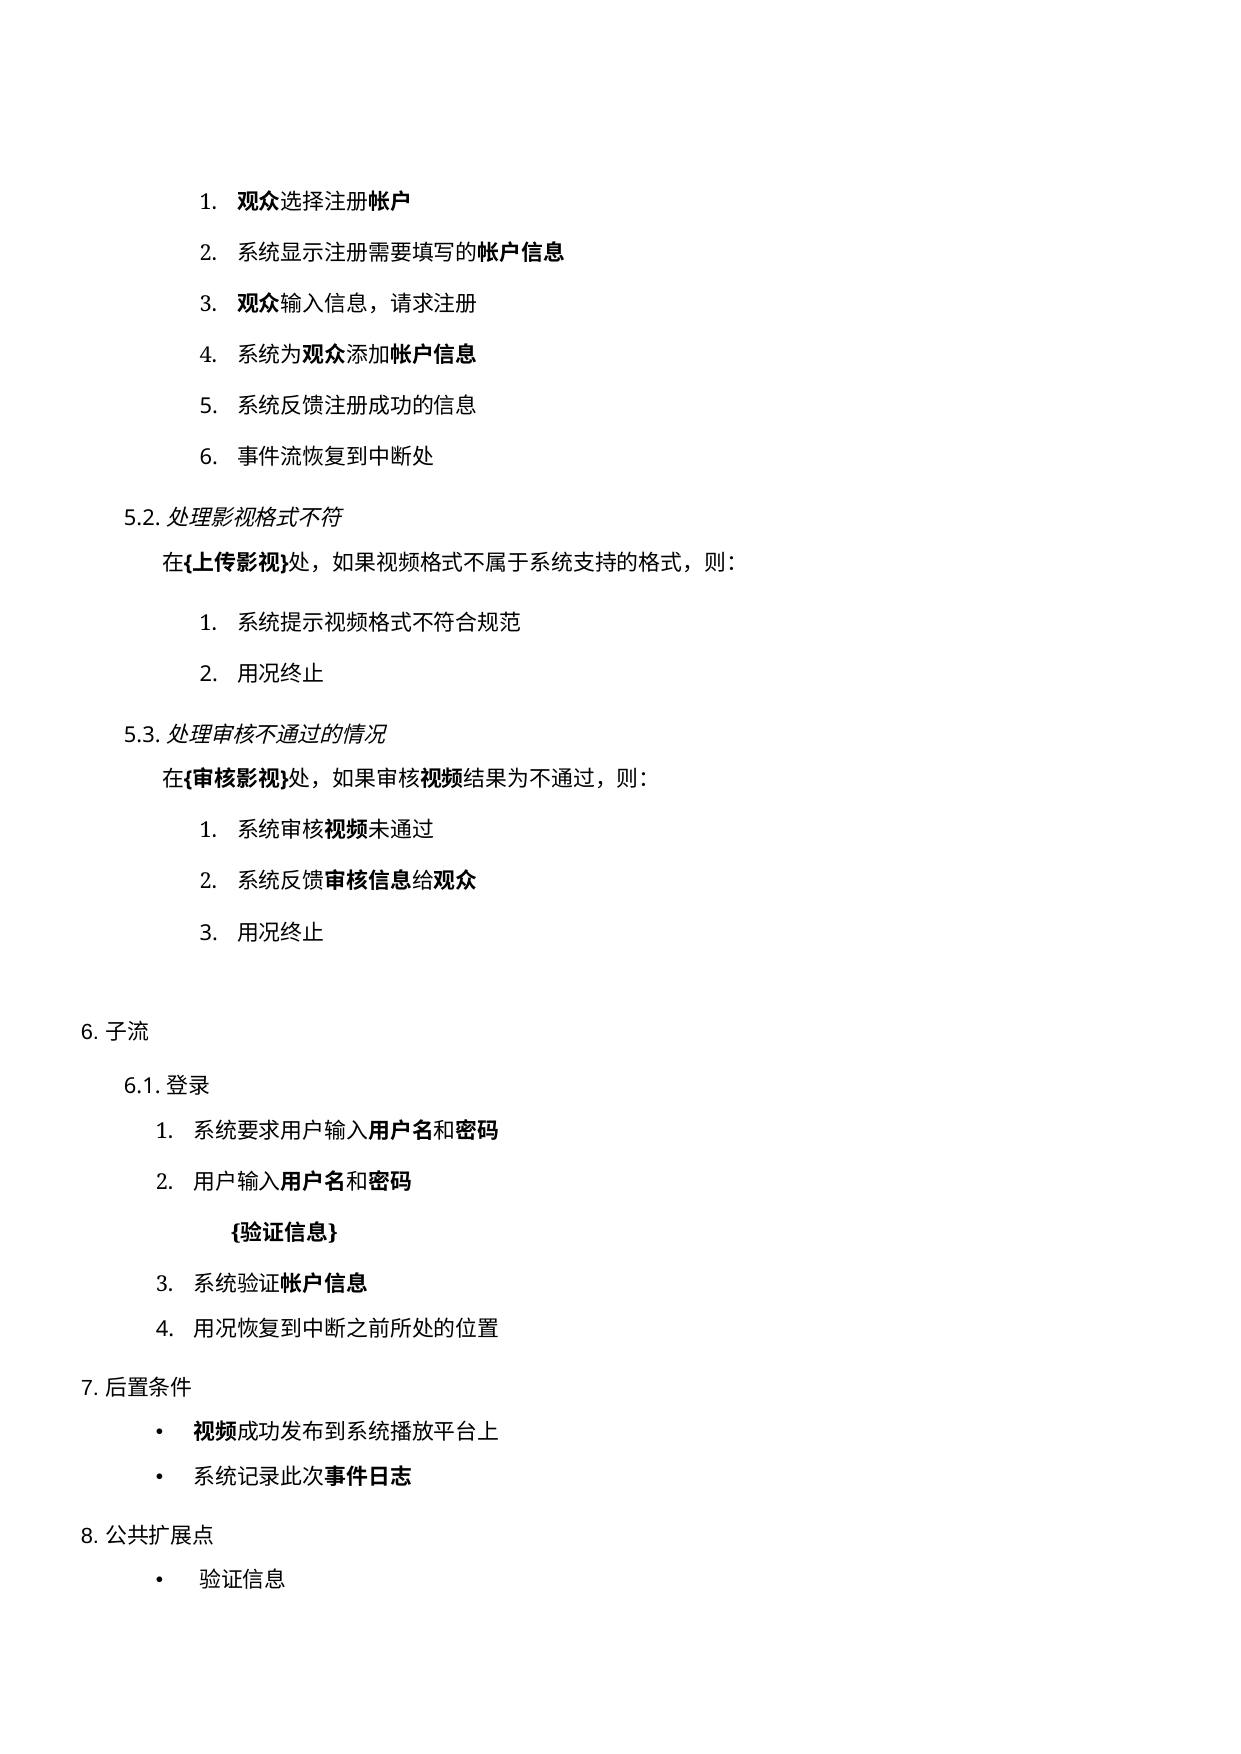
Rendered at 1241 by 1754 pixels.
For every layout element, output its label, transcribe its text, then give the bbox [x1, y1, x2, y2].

list 观众选择注册帐户 [199, 184, 1122, 216]
subtitle 后置条件 [81, 1370, 1122, 1402]
subtitle 子流 [81, 1014, 1122, 1046]
subtitle 处理影视格式不符 [118, 500, 1122, 532]
list 系统验证帐户信息 [156, 1266, 1122, 1298]
list 系统为观众添加帐户信息 [199, 337, 1122, 369]
list 系统审核视频未通过 [199, 812, 1122, 844]
subtitle 处理审核不通过的情况 [118, 717, 1122, 749]
text 在{上传影视}处，如果视频格式不属于系统支持的格式，则： [118, 544, 1122, 576]
list 用况终止 [199, 914, 1122, 946]
list 系统提示视频格式不符合规范 [199, 605, 1122, 637]
text 在{审核影视}处，如果审核视频结果为不通过，则： [118, 761, 1122, 793]
list 系统要求用户输入用户名和密码 [156, 1113, 1122, 1144]
list 事件流恢复到中断处 [199, 439, 1122, 471]
subtitle 登录 [118, 1068, 1122, 1100]
list 系统反馈注册成功的信息 [199, 388, 1122, 420]
list 系统显示注册需要填写的帐户信息 [199, 235, 1122, 267]
list 用况终止 [199, 656, 1122, 688]
list 用况恢复到中断之前所处的位置 [156, 1311, 1122, 1342]
list 用户输入用户名和密码 [156, 1164, 1122, 1196]
list {验证信息} [193, 1215, 1122, 1247]
list 系统反馈审核信息给观众 [199, 863, 1122, 895]
list 视频成功发布到系统播放平台上 [156, 1414, 1122, 1446]
list 验证信息 [156, 1562, 1122, 1594]
list 观众输入信息，请求注册 [199, 286, 1122, 318]
list 系统记录此次事件日志 [156, 1459, 1122, 1490]
subtitle 公共扩展点 [81, 1518, 1122, 1549]
